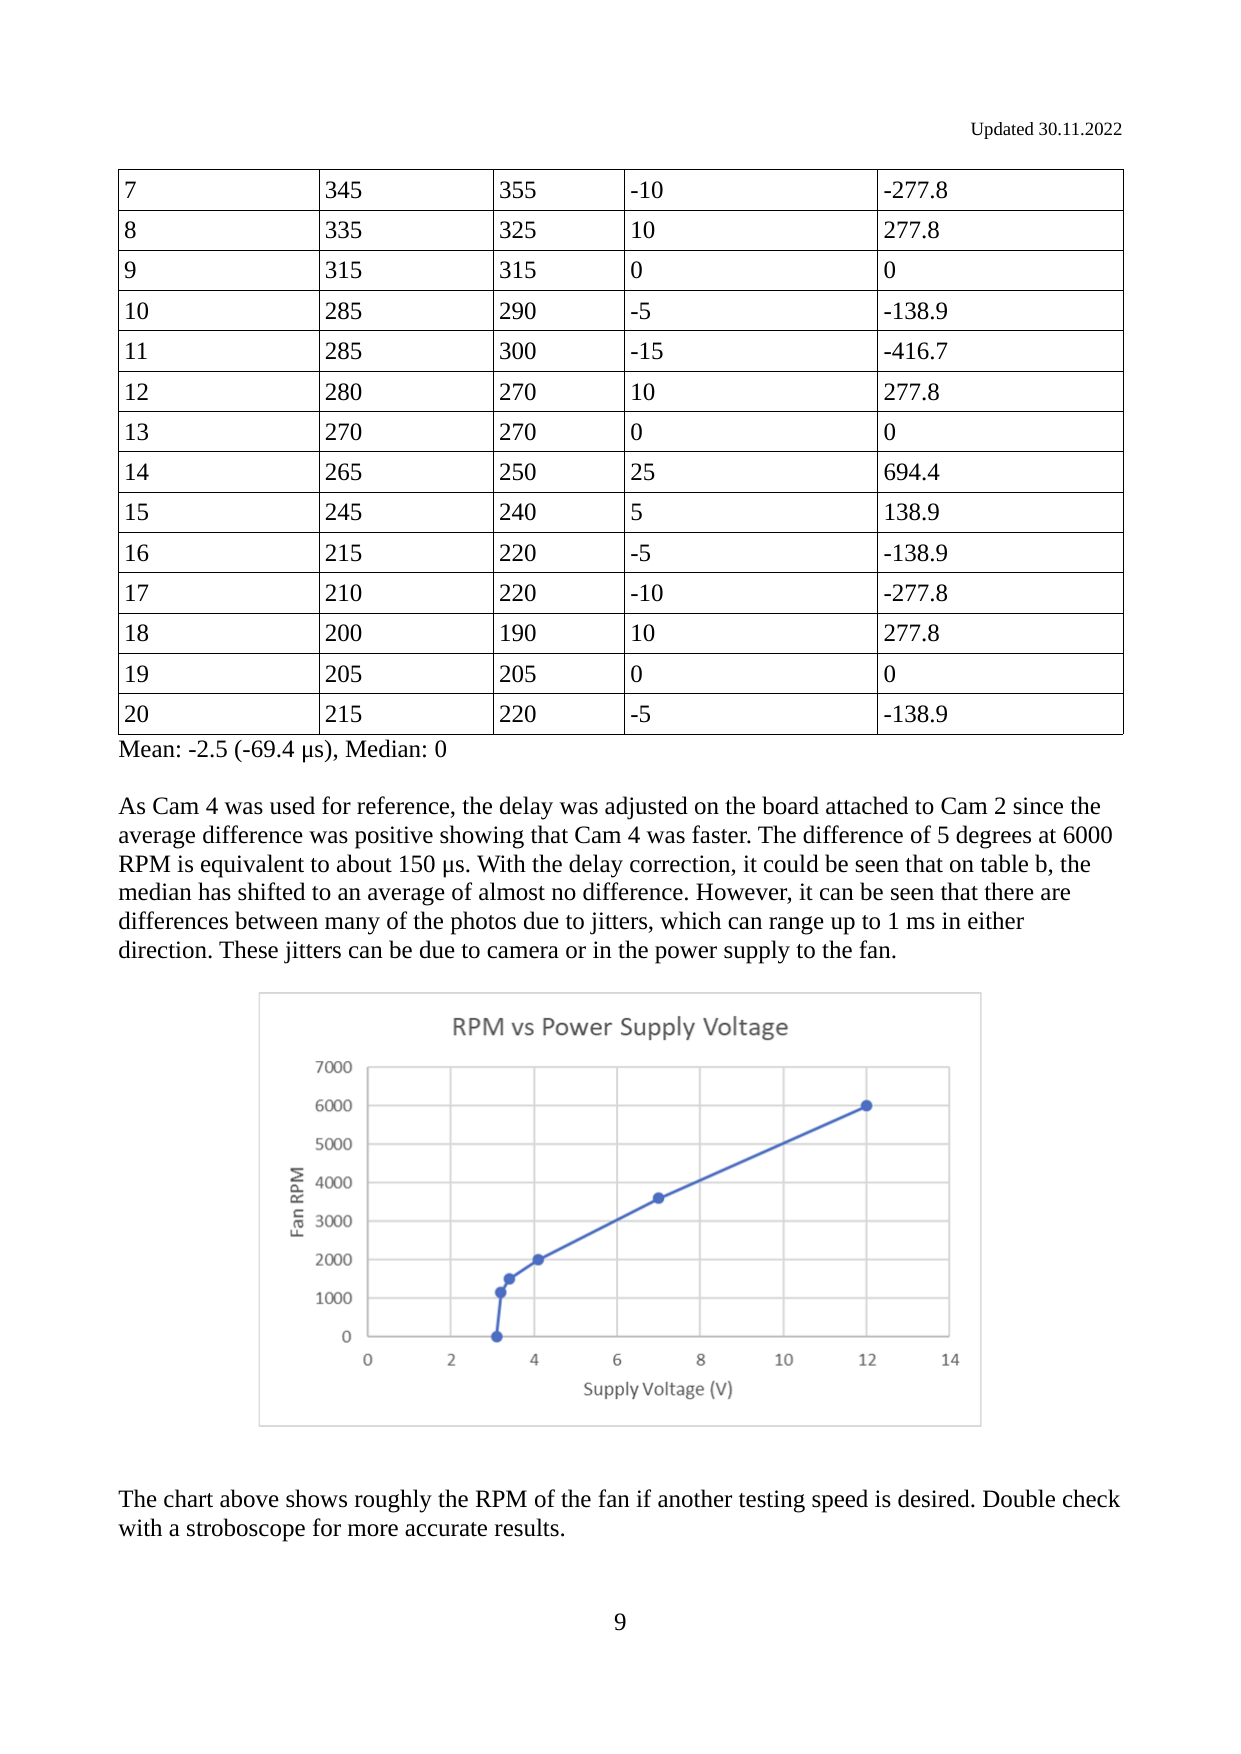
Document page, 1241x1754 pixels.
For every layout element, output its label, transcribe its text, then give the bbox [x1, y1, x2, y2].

table_cell 215 [320, 694, 493, 733]
table_cell 190 [494, 614, 624, 653]
table_cell 19 [119, 654, 319, 693]
table_cell 0 [625, 412, 877, 451]
table_cell 240 [494, 493, 624, 532]
table_cell 20 [119, 694, 319, 733]
table_cell 277.8 [878, 372, 1123, 411]
table_cell -138.9 [878, 533, 1123, 572]
table_cell 270 [494, 412, 624, 451]
text As Cam 4 was used for reference, the delay was adjusted on the board attached to Cam 2 since the average difference was positive showing that Cam 4 was faster. The difference of 5 degrees at 6000 RPM is equivalent to about 150 μs. With the delay correction, it could be seen that on table b, the median has shifted to an average of almost no difference. However, it can be seen that there are differences between many of the photos due to jitters, which can range up to 1 ms in either direction. These jitters can be due to camera or in the power supply to the fan. [118, 791, 1122, 964]
table_cell -277.8 [878, 573, 1123, 613]
table_cell -416.7 [878, 331, 1123, 371]
table_cell 138.9 [878, 493, 1123, 532]
table_cell -5 [625, 533, 877, 572]
table_cell 18 [119, 614, 319, 653]
table_cell -138.9 [878, 291, 1123, 330]
table_cell 8 [119, 211, 319, 250]
table_cell 250 [494, 452, 624, 492]
table_cell 14 [119, 452, 319, 492]
table_cell 345 [320, 170, 493, 209]
table_cell -10 [625, 170, 877, 209]
table_cell 335 [320, 211, 493, 250]
table_cell 10 [625, 372, 877, 411]
table_cell -15 [625, 331, 877, 371]
table_cell 10 [625, 211, 877, 250]
picture [258, 992, 982, 1427]
table_cell -277.8 [878, 170, 1123, 209]
text Mean: -2.5 (-69.4 μs), Median: 0 [118, 735, 1122, 762]
table_cell -5 [625, 694, 877, 733]
table_cell 17 [119, 573, 319, 613]
table_cell 285 [320, 331, 493, 371]
table_cell 25 [625, 452, 877, 492]
table_cell 215 [320, 533, 493, 572]
table_cell 270 [320, 412, 493, 451]
table_cell 315 [320, 251, 493, 290]
table_cell 285 [320, 291, 493, 330]
table_cell 200 [320, 614, 493, 653]
table_cell 12 [119, 372, 319, 411]
table_cell 355 [494, 170, 624, 209]
table_cell 15 [119, 493, 319, 532]
table_cell 300 [494, 331, 624, 371]
table_cell 0 [878, 412, 1123, 451]
table_cell 325 [494, 211, 624, 250]
table_cell 315 [494, 251, 624, 290]
text The chart above shows roughly the RPM of the fan if another testing speed is desired. Double check with a stroboscope for more accurate results. [118, 1484, 1122, 1542]
table_cell 205 [320, 654, 493, 693]
table_cell 277.8 [878, 211, 1123, 250]
table_cell 0 [625, 654, 877, 693]
table_cell -5 [625, 291, 877, 330]
table_cell 10 [625, 614, 877, 653]
table_cell 265 [320, 452, 493, 492]
table_cell 5 [625, 493, 877, 532]
table_cell 0 [625, 251, 877, 290]
table_cell 13 [119, 412, 319, 451]
table_cell 220 [494, 533, 624, 572]
table_cell 0 [878, 654, 1123, 693]
table_cell 9 [119, 251, 319, 290]
table_cell -10 [625, 573, 877, 613]
table_cell 7 [119, 170, 319, 209]
table_cell 290 [494, 291, 624, 330]
table_cell 10 [119, 291, 319, 330]
table_cell 205 [494, 654, 624, 693]
table_cell 16 [119, 533, 319, 572]
table_cell 220 [494, 573, 624, 613]
table_cell 270 [494, 372, 624, 411]
table_cell 277.8 [878, 614, 1123, 653]
table_cell 245 [320, 493, 493, 532]
table_cell 220 [494, 694, 624, 733]
table_cell 694.4 [878, 452, 1123, 492]
table_cell 210 [320, 573, 493, 613]
table_cell 0 [878, 251, 1123, 290]
table_cell 280 [320, 372, 493, 411]
table_cell -138.9 [878, 694, 1123, 733]
table_cell 11 [119, 331, 319, 371]
